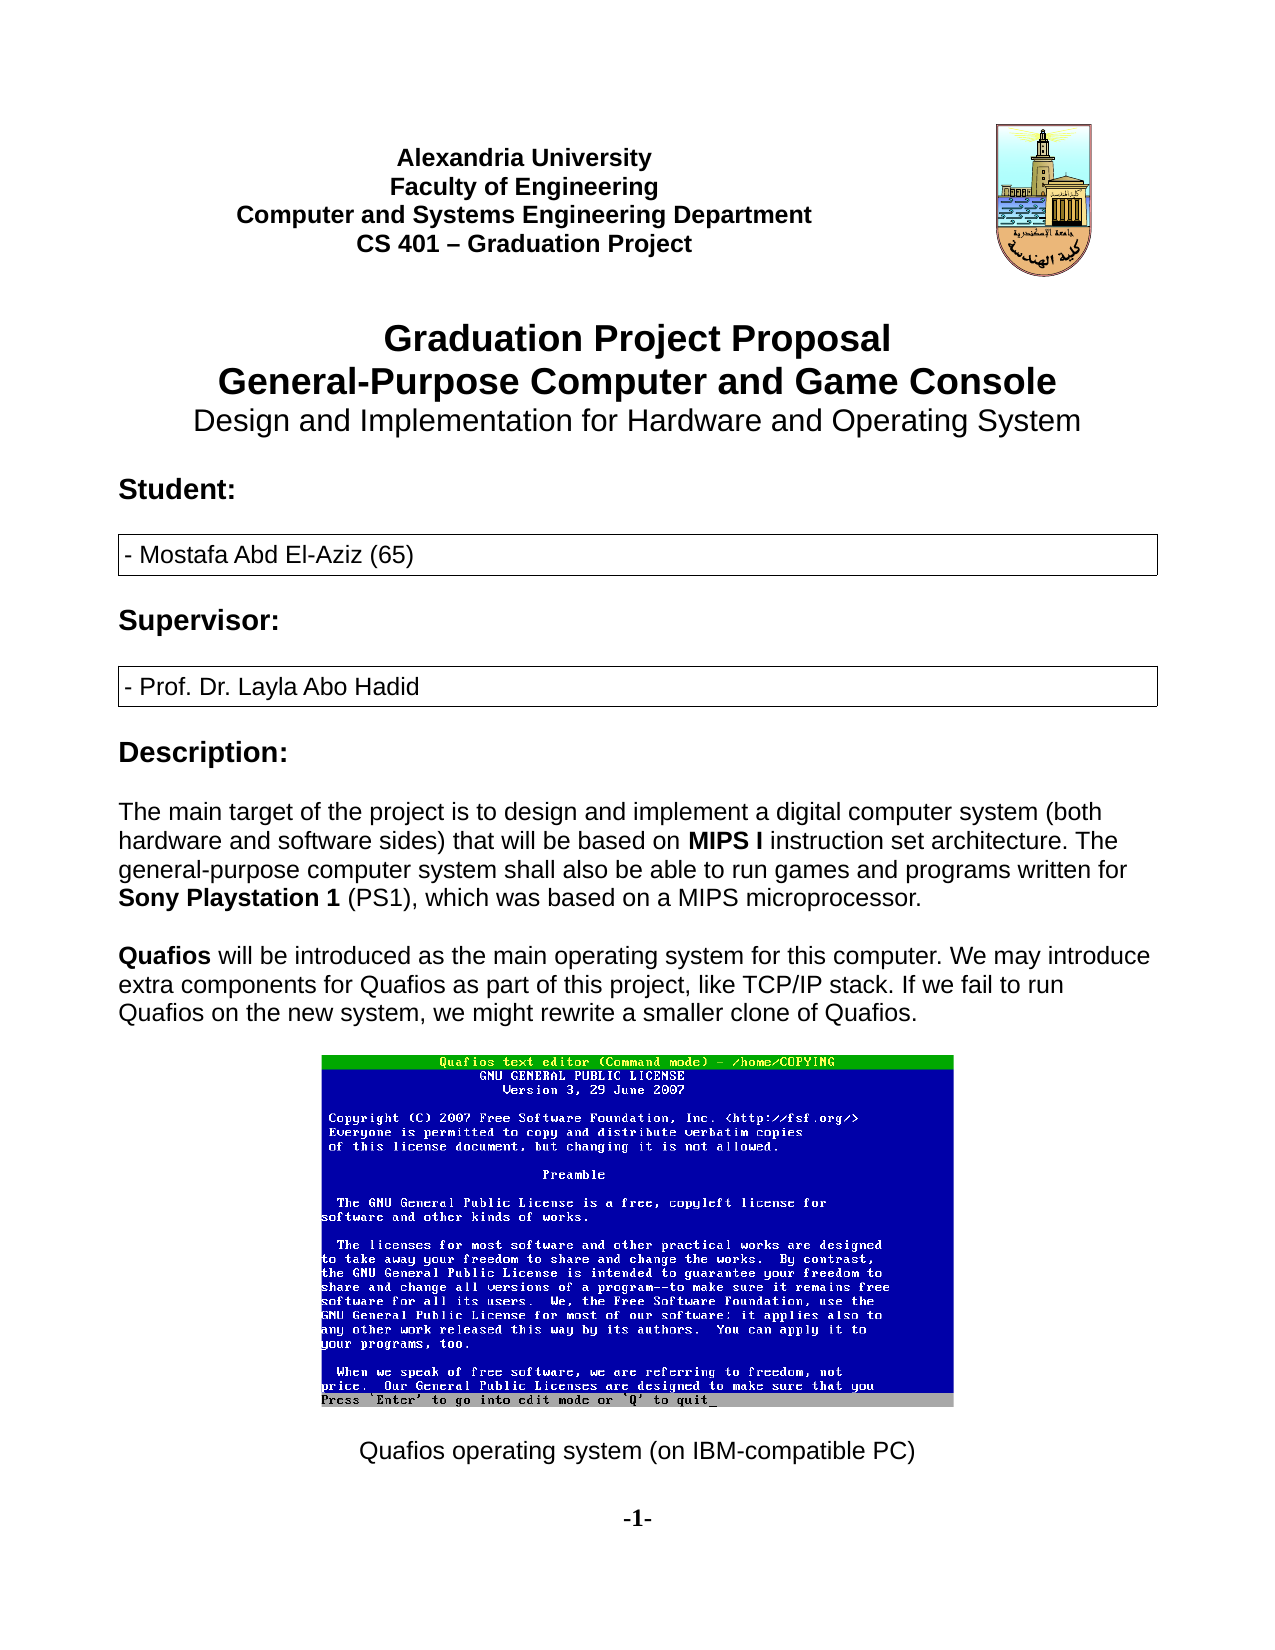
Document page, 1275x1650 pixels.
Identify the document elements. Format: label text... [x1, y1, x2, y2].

table_header [931, 118, 1157, 283]
text Quafios will be introduced as the main operating system for this computer. We may introduce extra components for Quafios as part of this project, like TCP/IP stack. If we fail to run Quafios on the new system, we might rewrite a smaller clone of Quafios. [118, 941, 1157, 1027]
text Student: [118, 472, 1157, 505]
picture [321, 1055, 954, 1407]
text Graduation Project Proposal [118, 316, 1157, 359]
table_header Alexandria University Faculty of Engineering Computer and Systems Engineering Department CS 401 – Graduation Project [118, 118, 931, 283]
table_header - Mostafa Abd El-Aziz (65) [119, 535, 1157, 574]
text Supervisor: [118, 603, 1157, 637]
text Description: [118, 735, 1157, 768]
text Quafios operating system (on IBM-compatible PC) [118, 1436, 1157, 1464]
text The main target of the project is to design and implement a digital computer system (both hardware and software sides) that will be based on MIPS I instruction set architecture. The general-purpose computer system shall also be able to run games and programs written for Sony Playstation 1 (PS1), which was based on a MIPS microprocessor. [118, 797, 1157, 912]
text Design and Implementation for Hardware and Operating System [118, 402, 1157, 438]
text General-Purpose Computer and Game Console [118, 359, 1157, 402]
table_header - Prof. Dr. Layla Abo Hadid [119, 667, 1157, 706]
